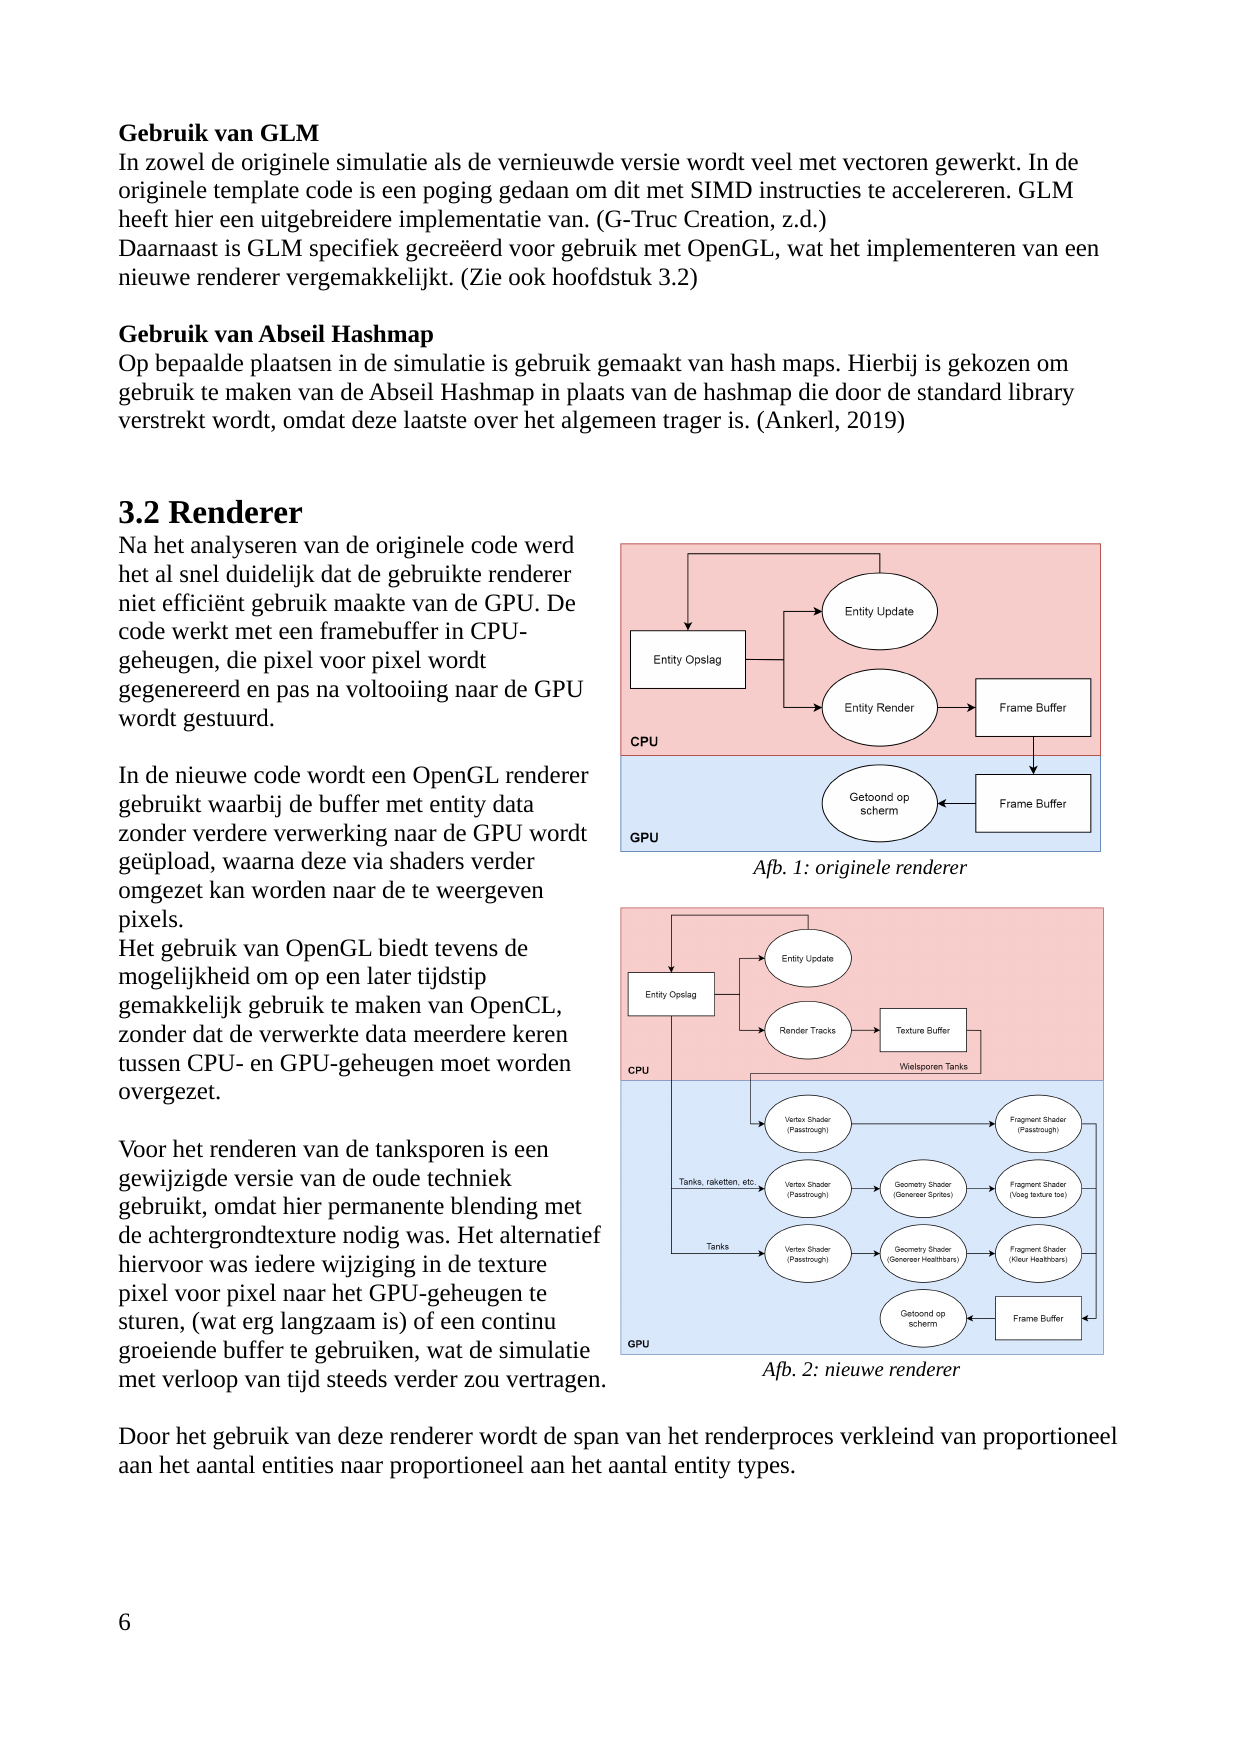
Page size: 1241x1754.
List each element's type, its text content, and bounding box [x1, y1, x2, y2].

text Na het analyseren van de originele code werd [118, 530, 618, 559]
text gegenereerd en pas na voltooiing naar de GPU wordt gestuurd. [118, 674, 617, 731]
picture [618, 905, 1106, 1357]
text Het gebruik van OpenGL biedt tevens de mogelijkheid om op een later tijdstip [118, 933, 618, 990]
text de achtergrondtexture nodig was. Het alternatief hiervoor was iedere wijziging in de texture [118, 1220, 618, 1278]
text niet efficiënt gebruik maakte van de GPU. De code werkt met een framebuffer in CPU-geheugen, die pixel voor pixel wordt [118, 588, 617, 674]
picture [617, 540, 1105, 856]
text Gebruik van Abseil Hashmap [118, 319, 1122, 348]
text Voor het renderen van de tanksporen is een gewijzigde versie van de oude techniek [118, 1134, 618, 1191]
text In zowel de originele simulatie als de vernieuwde versie wordt veel met vectoren gewerkt. In de originele template code is een poging gedaan om dit met SIMD instructies te accelereren. GLM heeft hier een uitgebreidere implementatie van. (G-Truc Creation, z.d.) [118, 147, 1122, 233]
text Op bepaalde plaatsen in de simulatie is gebruik gemaakt van hash maps. Hierbij is gekozen om gebruik te maken van de Abseil Hashmap in plaats van de hashmap die door de standard library verstrekt wordt, omdat deze laatste over het algemeen trager is. (Ankerl, 2019) [118, 348, 1122, 434]
text In de nieuwe code wordt een OpenGL renderer gebruikt waarbij de buffer met entity data [118, 760, 617, 818]
text gemakkelijk gebruik te maken van OpenCL, zonder dat de verwerkte data meerdere keren tussen CPU- en GPU-geheugen moet worden overgezet. [118, 990, 618, 1105]
text pixels. [118, 904, 619, 933]
text pixel voor pixel naar het GPU-geheugen te sturen, (wat erg langzaam is) of een continu groeiende buffer te gebruiken, wat de simulatie met verloop van tijd steeds verder zou vertragen. [118, 1278, 1122, 1393]
text Daarnaast is GLM specifiek gecreëerd voor gebruik met OpenGL, wat het implementeren van een nieuwe renderer vergemakkelijkt. (Zie ook hoofdstuk 3.2) [118, 233, 1122, 291]
text [1106, 904, 1122, 933]
text gebruikt, omdat hier permanente blending met [118, 1191, 618, 1220]
text Door het gebruik van deze renderer wordt de span van het renderproces verkleind van proportioneel aan het aantal entities naar proportioneel aan het aantal entity types. [118, 1421, 1122, 1479]
text het al snel duidelijk dat de gebruikte renderer [118, 559, 617, 588]
text Afb. 2: nieuwe renderer [619, 1357, 1106, 1381]
text 3.2 Renderer [118, 492, 1122, 540]
text zonder verdere verwerking naar de GPU wordt geüpload, waarna deze via shaders verder omgezet kan worden naar de te weergeven [118, 818, 1122, 904]
text Gebruik van GLM [118, 118, 1122, 147]
text Afb. 1: originele renderer [618, 856, 1104, 879]
